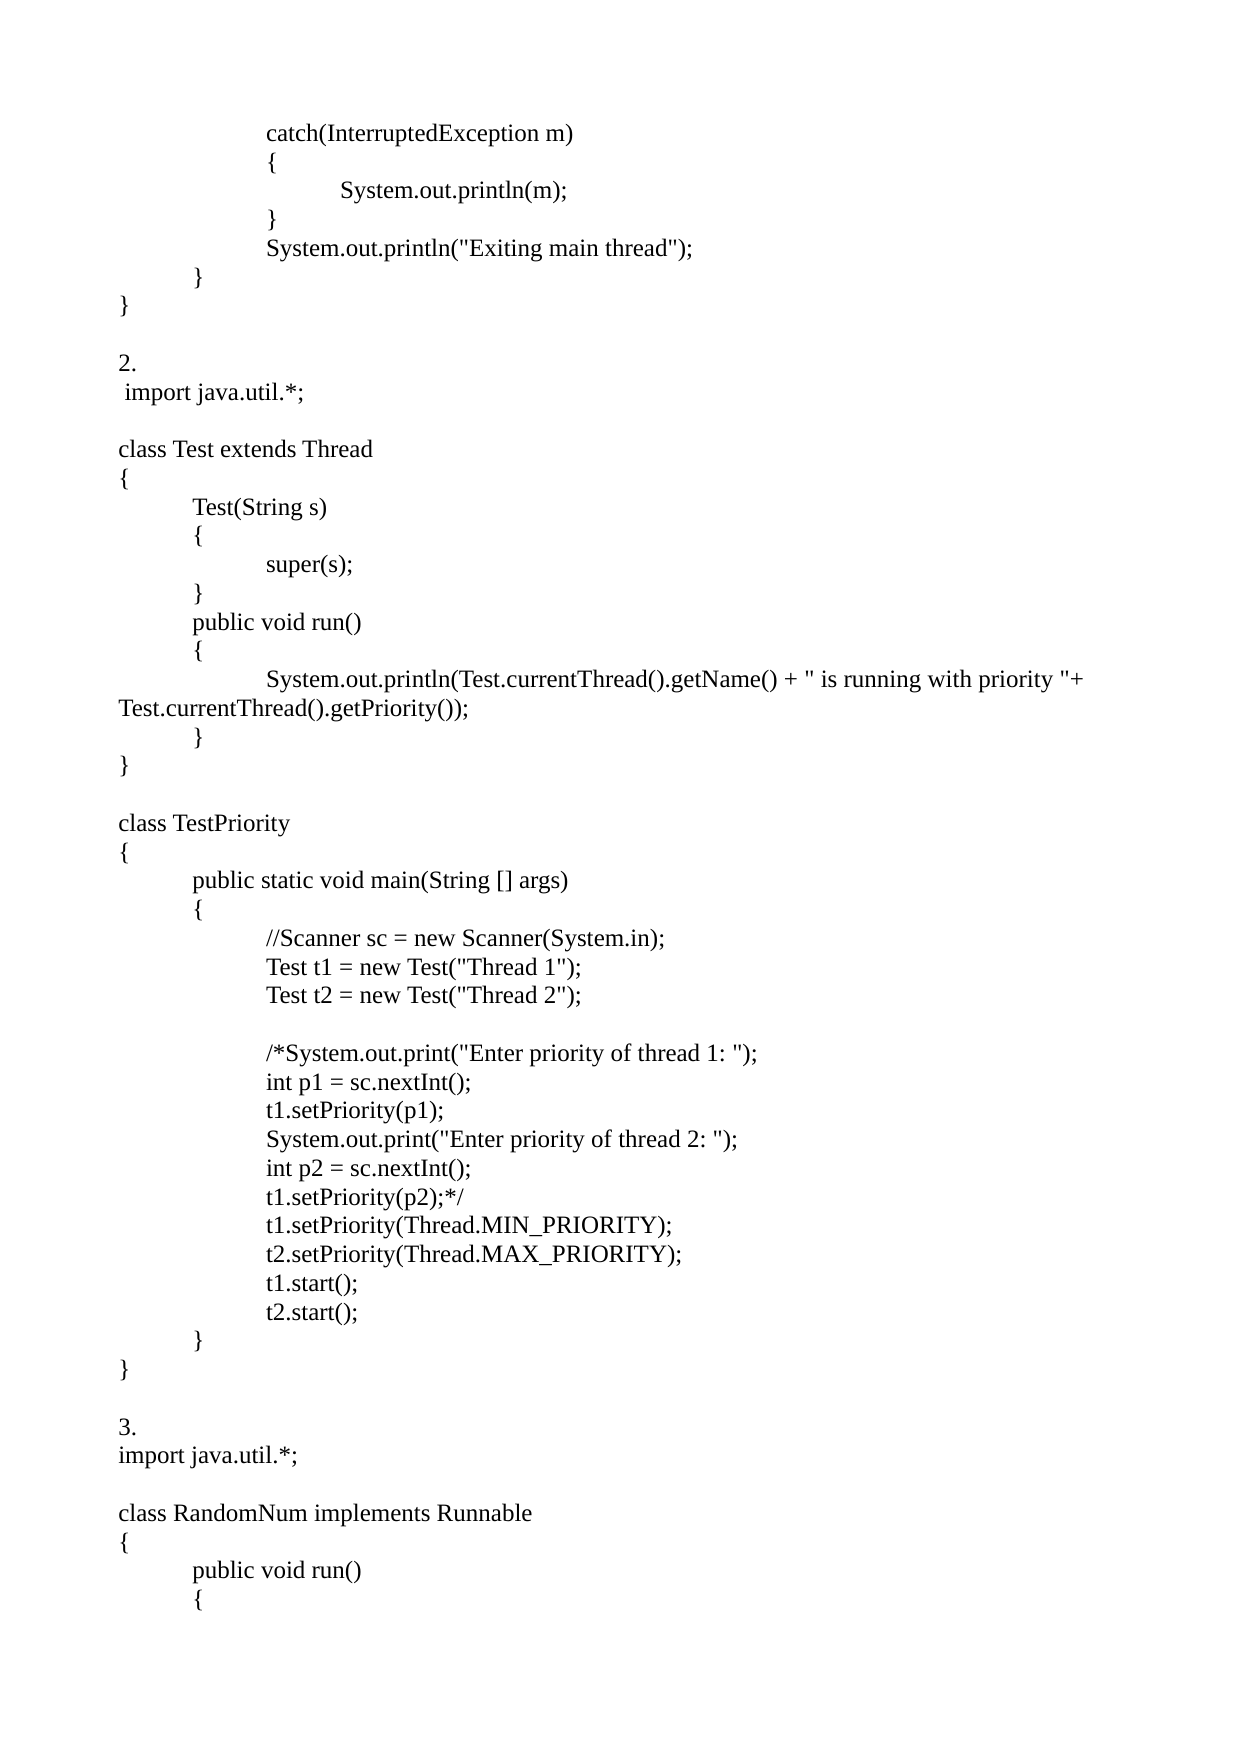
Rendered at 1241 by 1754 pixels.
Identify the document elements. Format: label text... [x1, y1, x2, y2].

text Test t2 = new Test("Thread 2"); [118, 981, 1122, 1009]
text import java.util.*; [118, 377, 1122, 406]
text t1.setPriority(p2);*/ [118, 1182, 1122, 1211]
text { [118, 521, 1122, 549]
text public void run() [118, 1556, 1122, 1584]
text System.out.println("Exiting main thread"); [118, 233, 1122, 262]
text t1.setPriority(Thread.MIN_PRIORITY); [118, 1211, 1122, 1239]
text 2. [118, 348, 1122, 377]
text { [118, 463, 1122, 492]
text { [118, 636, 1122, 664]
text { [118, 1584, 1122, 1613]
text 3. [118, 1412, 1122, 1441]
text } [118, 1354, 1122, 1383]
text } [118, 262, 1122, 291]
text int p2 = sc.nextInt(); [118, 1153, 1122, 1182]
text { [118, 147, 1122, 176]
text t1.setPriority(p1); [118, 1096, 1122, 1124]
text } [118, 578, 1122, 607]
text { [118, 837, 1122, 866]
text super(s); [118, 549, 1122, 578]
text import java.util.*; [118, 1441, 1122, 1469]
text Test(String s) [118, 492, 1122, 521]
text class TestPriority [118, 808, 1122, 837]
text catch(InterruptedException m) [118, 118, 1122, 147]
text System.out.print("Enter priority of thread 2: "); [118, 1124, 1122, 1153]
text } [118, 751, 1122, 779]
text public static void main(String [] args) [118, 866, 1122, 894]
text t2.setPriority(Thread.MAX_PRIORITY); [118, 1239, 1122, 1268]
text class RandomNum implements Runnable [118, 1498, 1122, 1527]
text int p1 = sc.nextInt(); [118, 1067, 1122, 1096]
text System.out.println(m); [118, 176, 1122, 204]
text Test t1 = new Test("Thread 1"); [118, 952, 1122, 981]
text } [118, 291, 1122, 319]
text } [118, 1326, 1122, 1354]
text } [118, 204, 1122, 233]
text } [118, 722, 1122, 751]
text class Test extends Thread [118, 434, 1122, 463]
text System.out.println(Test.currentThread().getName() + " is running with priority "+ Test.currentThread().getPriority()); [118, 664, 1122, 722]
text t2.start(); [118, 1297, 1122, 1326]
text { [118, 894, 1122, 923]
text /*System.out.print("Enter priority of thread 1: "); [118, 1038, 1122, 1067]
text { [118, 1527, 1122, 1556]
text //Scanner sc = new Scanner(System.in); [118, 923, 1122, 952]
text t1.start(); [118, 1268, 1122, 1297]
text public void run() [118, 607, 1122, 636]
